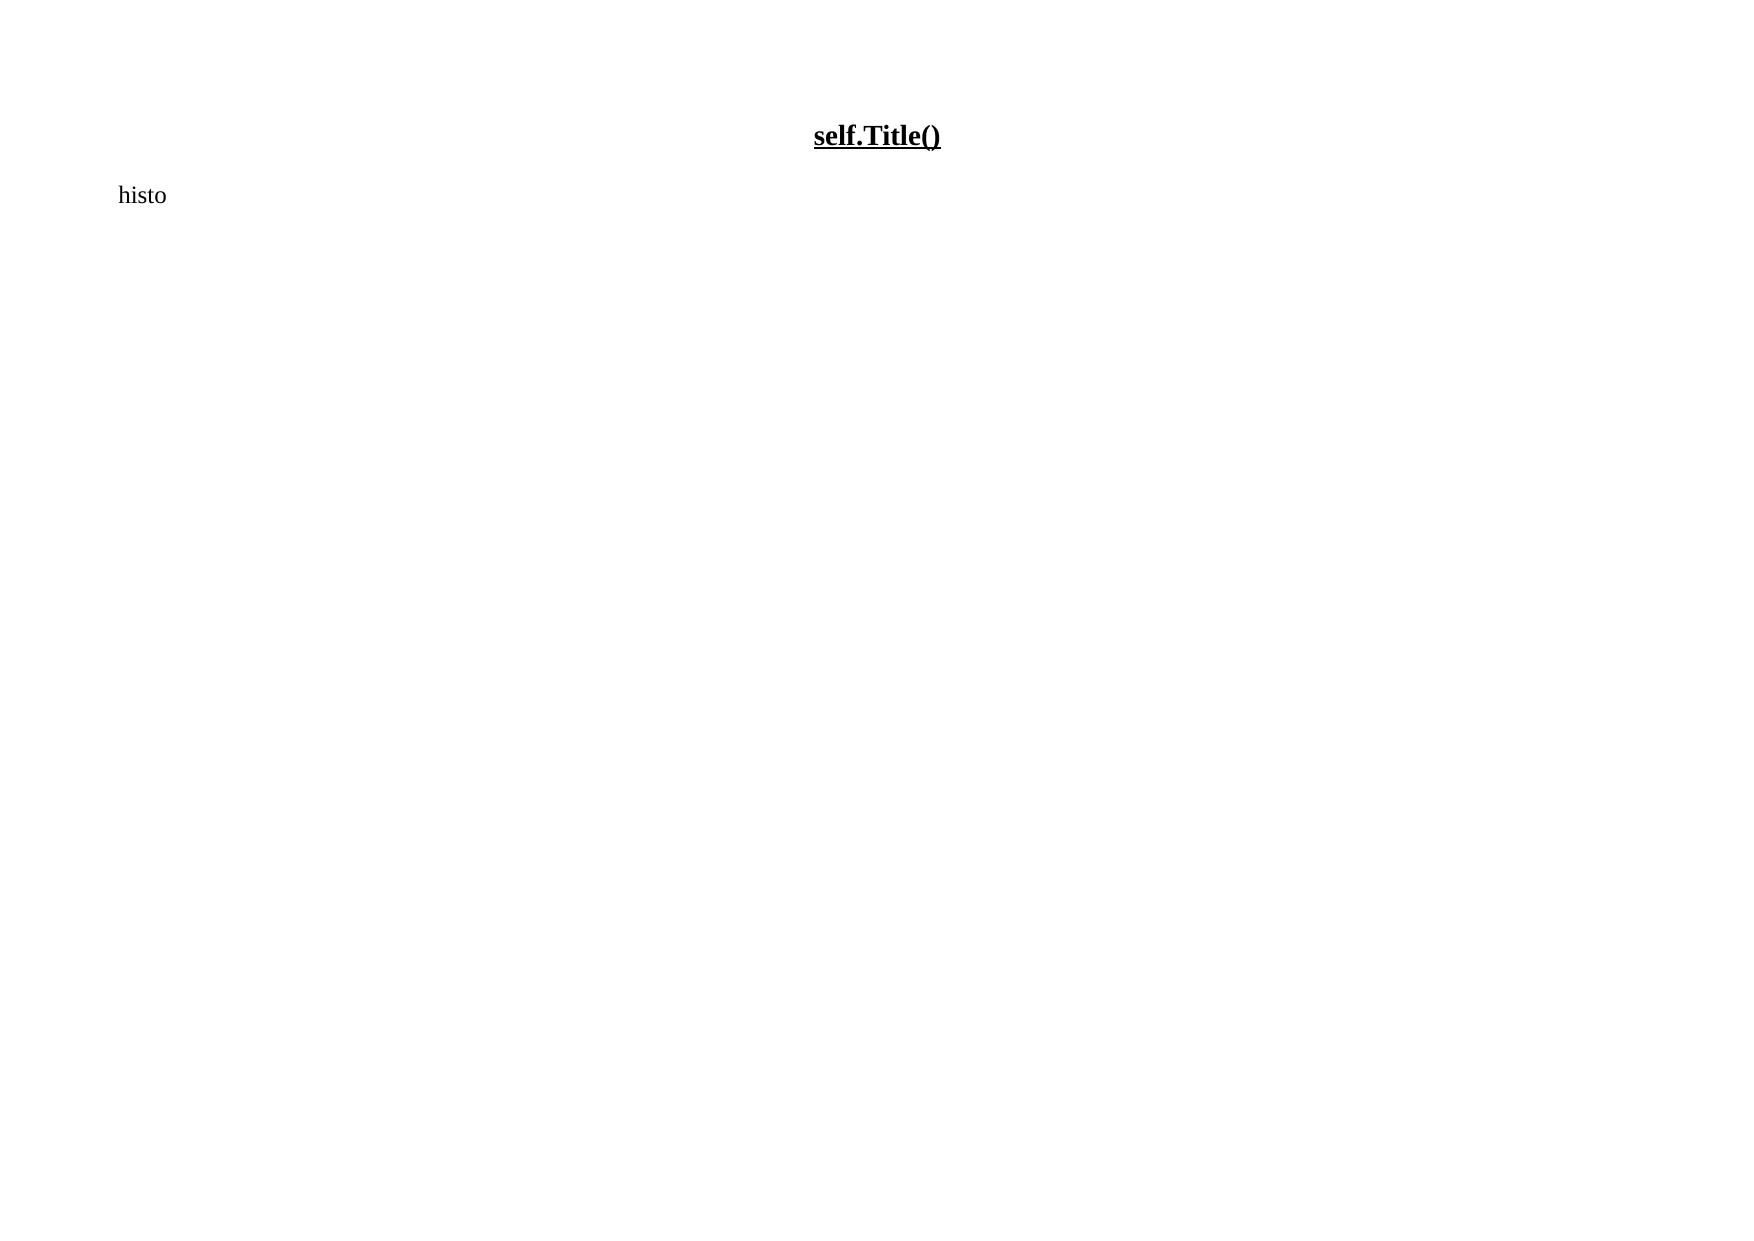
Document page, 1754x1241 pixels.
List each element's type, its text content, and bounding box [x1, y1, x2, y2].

text histo [118, 180, 1636, 209]
text self.Title() [118, 118, 1636, 152]
